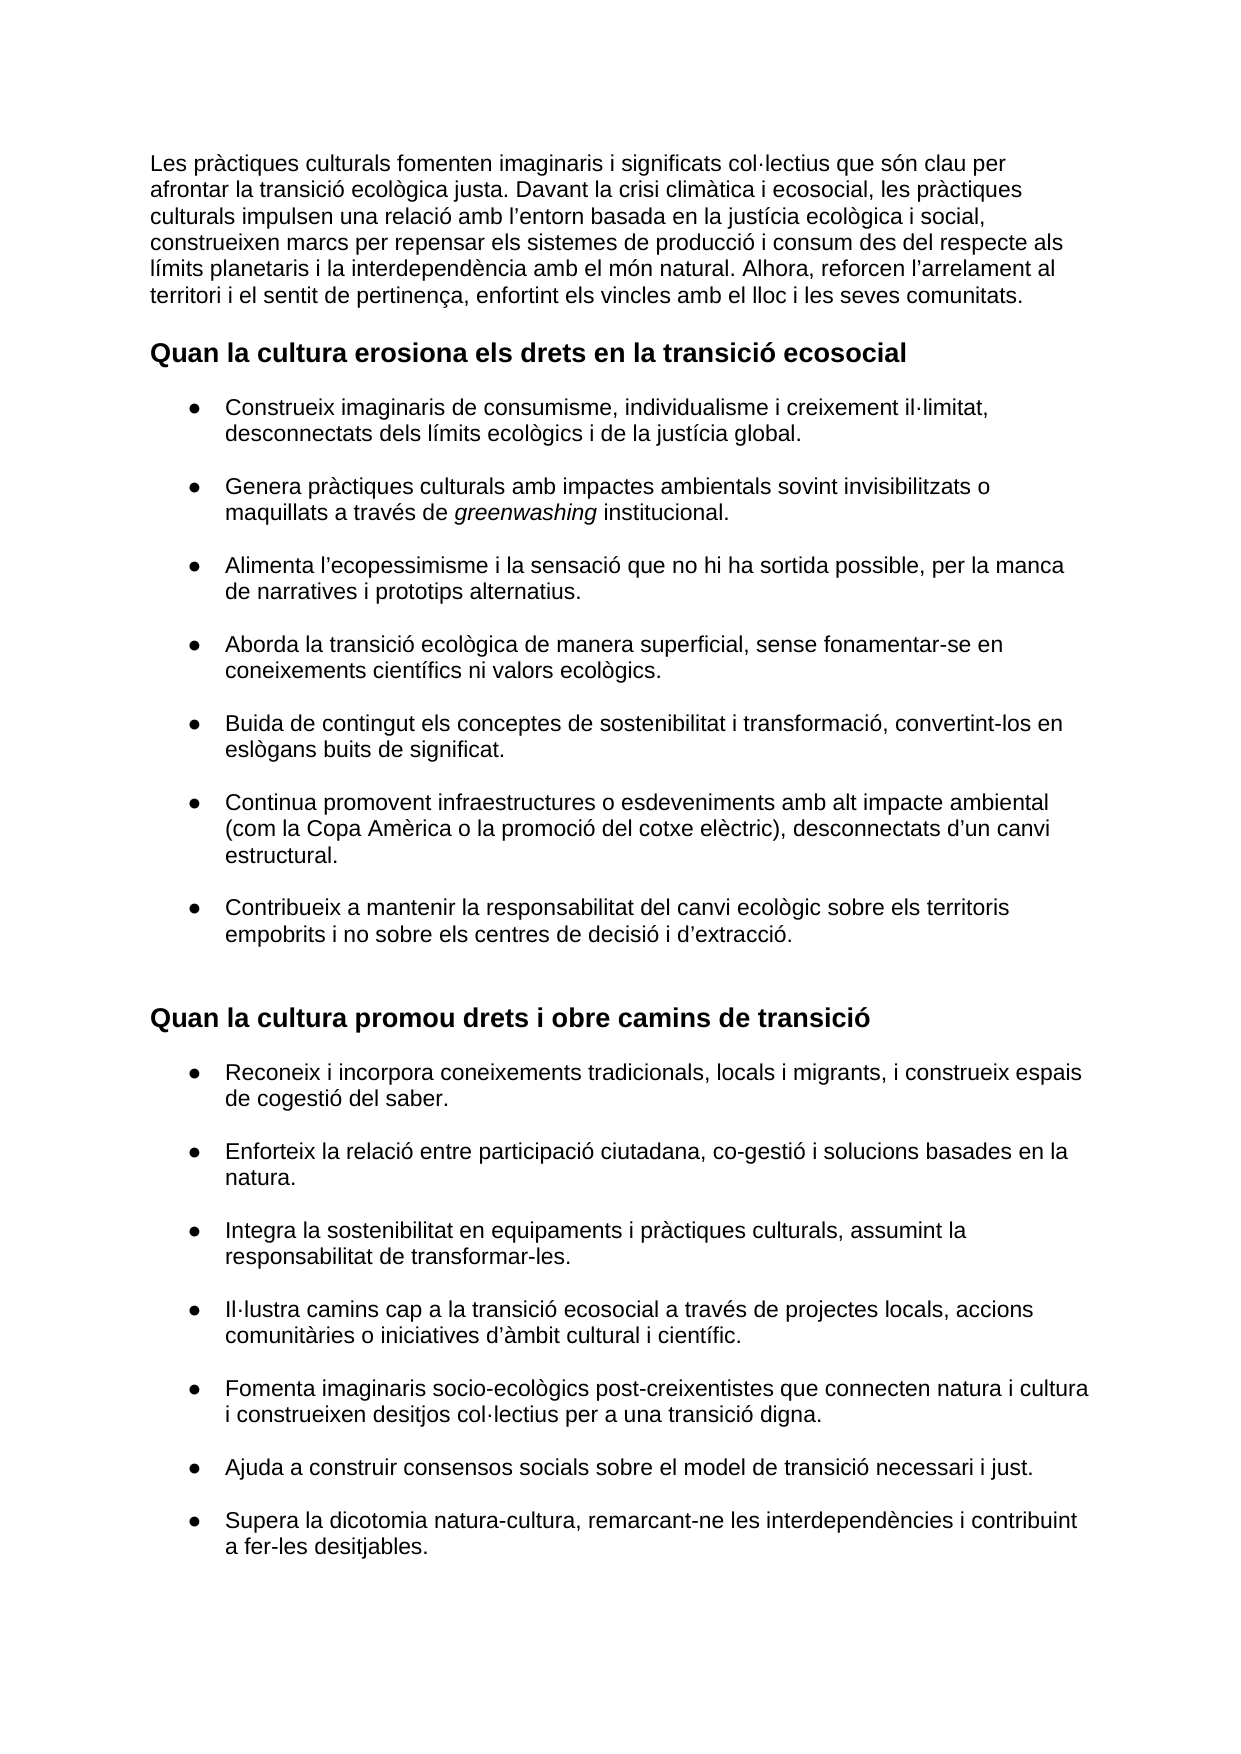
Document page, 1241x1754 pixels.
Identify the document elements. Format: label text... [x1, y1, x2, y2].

list Buida de contingut els conceptes de sostenibilitat i transformació, convertint-los en eslògans buits de significat. [187, 710, 1090, 789]
list Il·lustra camins cap a la transició ecosocial a través de projectes locals, accions comunitàries o iniciatives d’àmbit cultural i científic. [187, 1296, 1090, 1375]
text Les pràctiques culturals fomenten imaginaris i significats col·lectius que són clau per afrontar la transició ecològica justa. Davant la crisi climàtica i ecosocial, les pràctiques culturals impulsen una relació amb l’entorn basada en la justícia ecològica i social, construeixen marcs per repensar els sistemes de producció i consum des del respecte als límits planetaris i la interdependència amb el món natural. Alhora, reforcen l’arrelament al territori i el sentit de pertinença, enfortint els vincles amb el lloc i les seves comunitats. [150, 150, 1090, 308]
list Fomenta imaginaris socio-ecològics post-creixentistes que connecten natura i cultura i construeixen desitjos col·lectius per a una transició digna. [187, 1375, 1090, 1454]
list Reconeix i incorpora coneixements tradicionals, locals i migrants, i construeix espais de cogestió del saber. [187, 1059, 1090, 1138]
subtitle Quan la cultura promou drets i obre camins de transició [150, 1002, 1090, 1034]
list Enforteix la relació entre participació ciutadana, co-gestió i solucions basades en la natura. [187, 1138, 1090, 1217]
list Genera pràctiques culturals amb impactes ambientals sovint invisibilitzats o maquillats a través de greenwashing institucional. [187, 473, 1090, 552]
list Ajuda a construir consensos socials sobre el model de transició necessari i just. [187, 1454, 1090, 1507]
subtitle Quan la cultura erosiona els drets en la transició ecosocial [150, 337, 1090, 368]
list Aborda la transició ecològica de manera superficial, sense fonamentar-se en coneixements científics ni valors ecològics. [187, 631, 1090, 710]
list Supera la dicotomia natura-cultura, remarcant-ne les interdependències i contribuint a fer-les desitjables. [187, 1507, 1090, 1586]
list Contribueix a mantenir la responsabilitat del canvi ecològic sobre els territoris empobrits i no sobre els centres de decisió i d’extracció. [187, 894, 1090, 973]
list Continua promovent infraestructures o esdeveniments amb alt impacte ambiental (com la Copa Amèrica o la promoció del cotxe elèctric), desconnectats d’un canvi estructural. [187, 789, 1090, 894]
list Construeix imaginaris de consumisme, individualisme i creixement il·limitat, desconnectats dels límits ecològics i de la justícia global. [187, 393, 1090, 473]
list Integra la sostenibilitat en equipaments i pràctiques culturals, assumint la responsabilitat de transformar-les. [187, 1217, 1090, 1296]
list Alimenta l’ecopessimisme i la sensació que no hi ha sortida possible, per la manca de narratives i prototips alternatius. [187, 552, 1090, 631]
